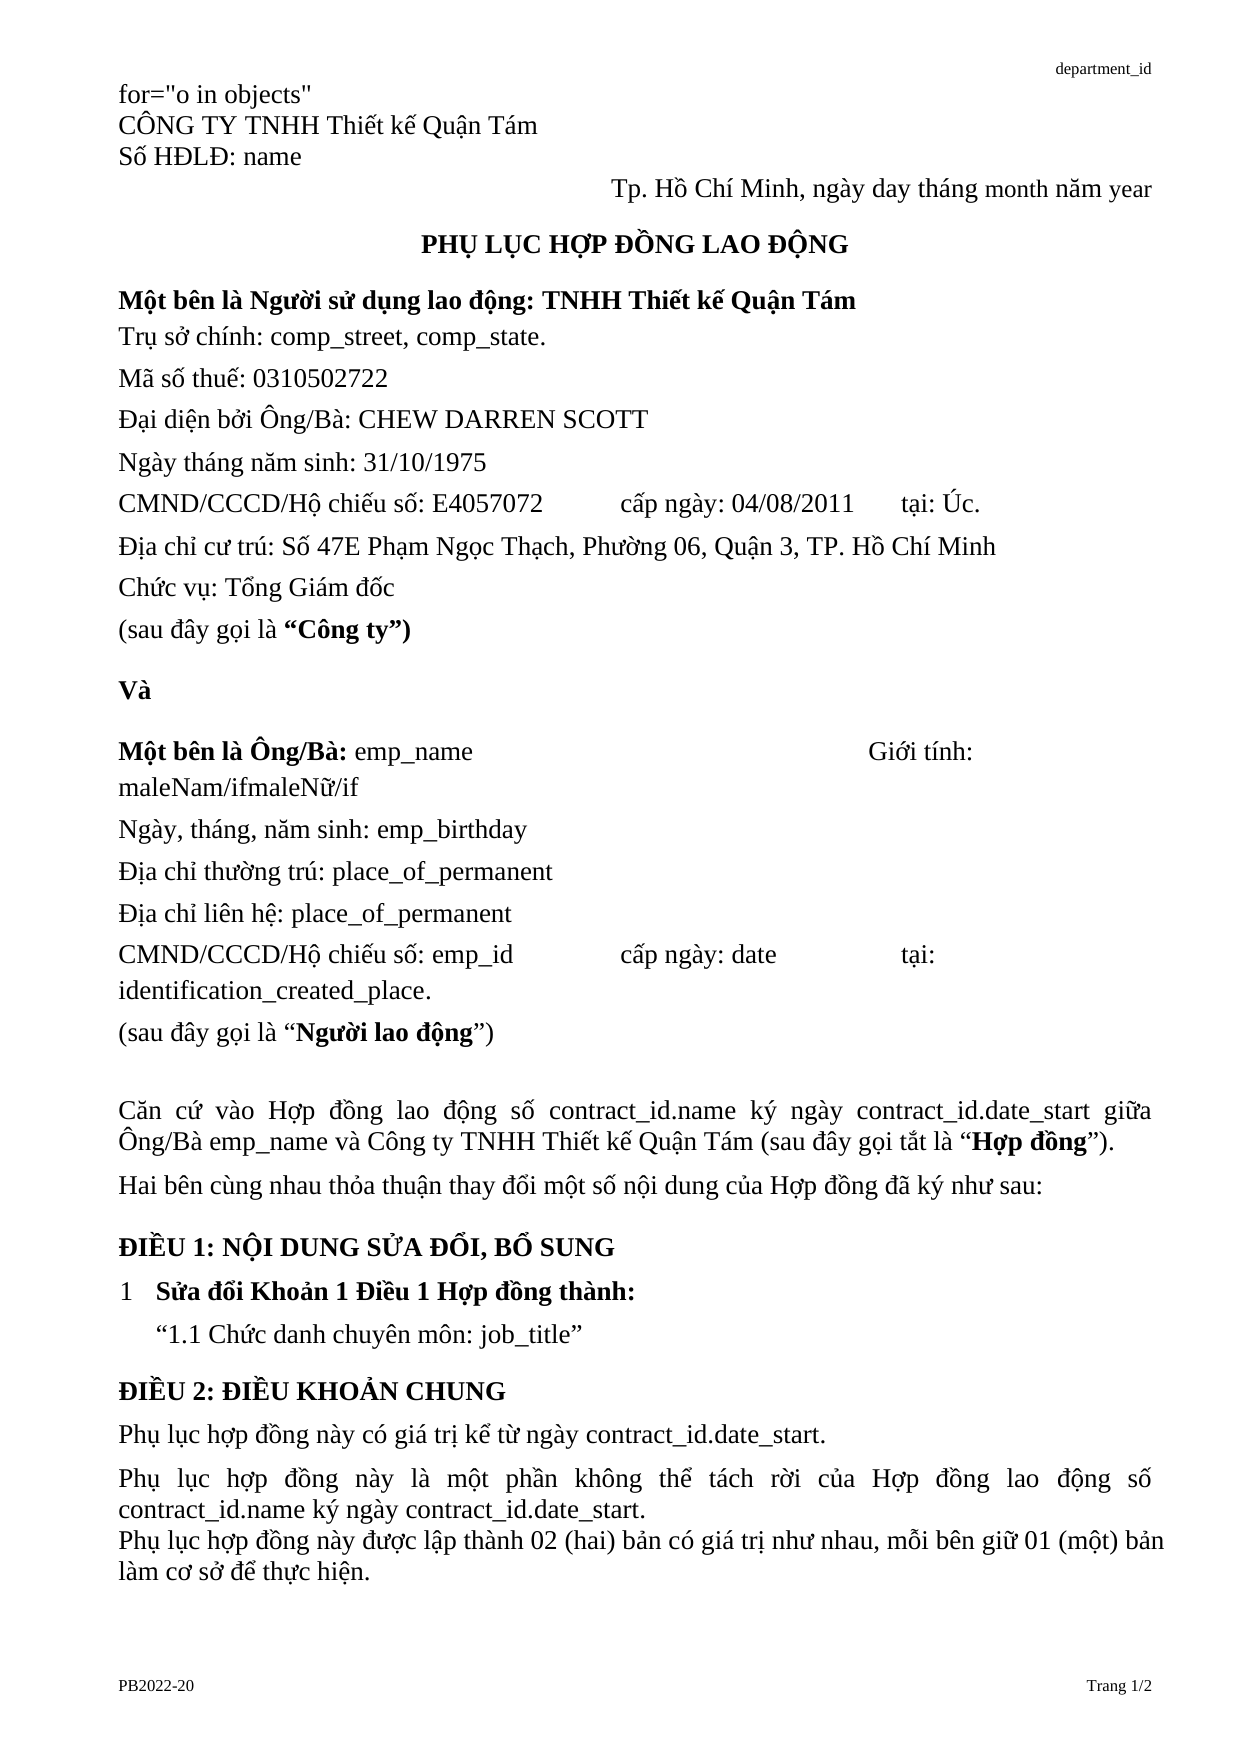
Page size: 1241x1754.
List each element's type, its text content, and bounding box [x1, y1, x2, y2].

text Địa chỉ thường trú: place_of_permanent [118, 855, 1152, 886]
text Mã số thuế: 0310502722 [118, 362, 1152, 393]
text Căn cứ vào Hợp đồng lao động số contract_id.name ký ngày contract_id.date_start giữa Ông/Bà emp_name và Công ty TNHH Thiết kế Quận Tám (sau đây gọi tắt là “Hợp đồng”). [118, 1094, 1152, 1156]
text Và [118, 674, 1152, 705]
text (sau đây gọi là “Người lao động”) [118, 1016, 1152, 1047]
text CÔNG TY TNHH Thiết kế Quận Tám [118, 109, 1152, 141]
text Địa chỉ cư trú: Số 47E Phạm Ngọc Thạch, Phường 06, Quận 3, TP. Hồ Chí Minh [118, 529, 1152, 561]
text CMND/CCCD/Hộ chiếu số: E4057072 cấp ngày: 04/08/2011 tại: Úc. [118, 488, 1159, 519]
text (sau đây gọi là “Công ty”) [118, 613, 1152, 645]
text Phụ lục hợp đồng này là một phần không thể tách rời của Hợp đồng lao động số contract_id.name ký ngày contract_id.date_start. [118, 1462, 1152, 1524]
text Ngày tháng năm sinh: 31/10/1975 [118, 446, 1152, 477]
text Đại diện bởi Ông/Bà: CHEW DARREN SCOTT [118, 404, 1152, 435]
text Một bên là Ông/Bà: emp_name Giới tính: maleNam/ifmaleNữ/if [118, 735, 1152, 802]
text Tp. Hồ Chí Minh, ngày day tháng month năm year [118, 172, 1152, 203]
text Chức vụ: Tổng Giám đốc [118, 572, 1152, 603]
text ĐIỀU 2: ĐIỀU KHOẢN CHUNG [118, 1374, 1152, 1406]
text Phụ lục hợp đồng này có giá trị kể từ ngày contract_id.date_start. [118, 1418, 1152, 1449]
subtitle Sửa đổi Khoản 1 Điều 1 Hợp đồng thành: [119, 1275, 1152, 1306]
text Địa chỉ liên hệ: place_of_permanent [118, 897, 1152, 928]
text Phụ lục hợp đồng này được lập thành 02 (hai) bản có giá trị như nhau, mỗi bên giữ 01 (một) bản làm cơ sở để thực hiện. [118, 1524, 1166, 1586]
text ĐIỀU 1: NỘI DUNG SỬA ĐỔI, BỔ SUNG [118, 1231, 1152, 1262]
text PHỤ LỤC HỢP ĐỒNG LAO ĐỘNG [118, 228, 1152, 259]
text Ngày, tháng, năm sinh: emp_birthday [118, 813, 1152, 844]
text CMND/CCCD/Hộ chiếu số: emp_id cấp ngày: date tại: identification_created_place. [118, 939, 1159, 1006]
subtitle “1.1 Chức danh chuyên môn: job_title” [118, 1318, 1152, 1349]
text Hai bên cùng nhau thỏa thuận thay đổi một số nội dung của Hợp đồng đã ký như sau: [118, 1169, 1152, 1200]
text Số HĐLĐ: name [118, 141, 1152, 172]
text Một bên là Người sử dụng lao động: TNHH Thiết kế Quận Tám Trụ sở chính: comp_street, comp_state. [118, 284, 1152, 351]
text for="o in objects" [118, 78, 1152, 109]
